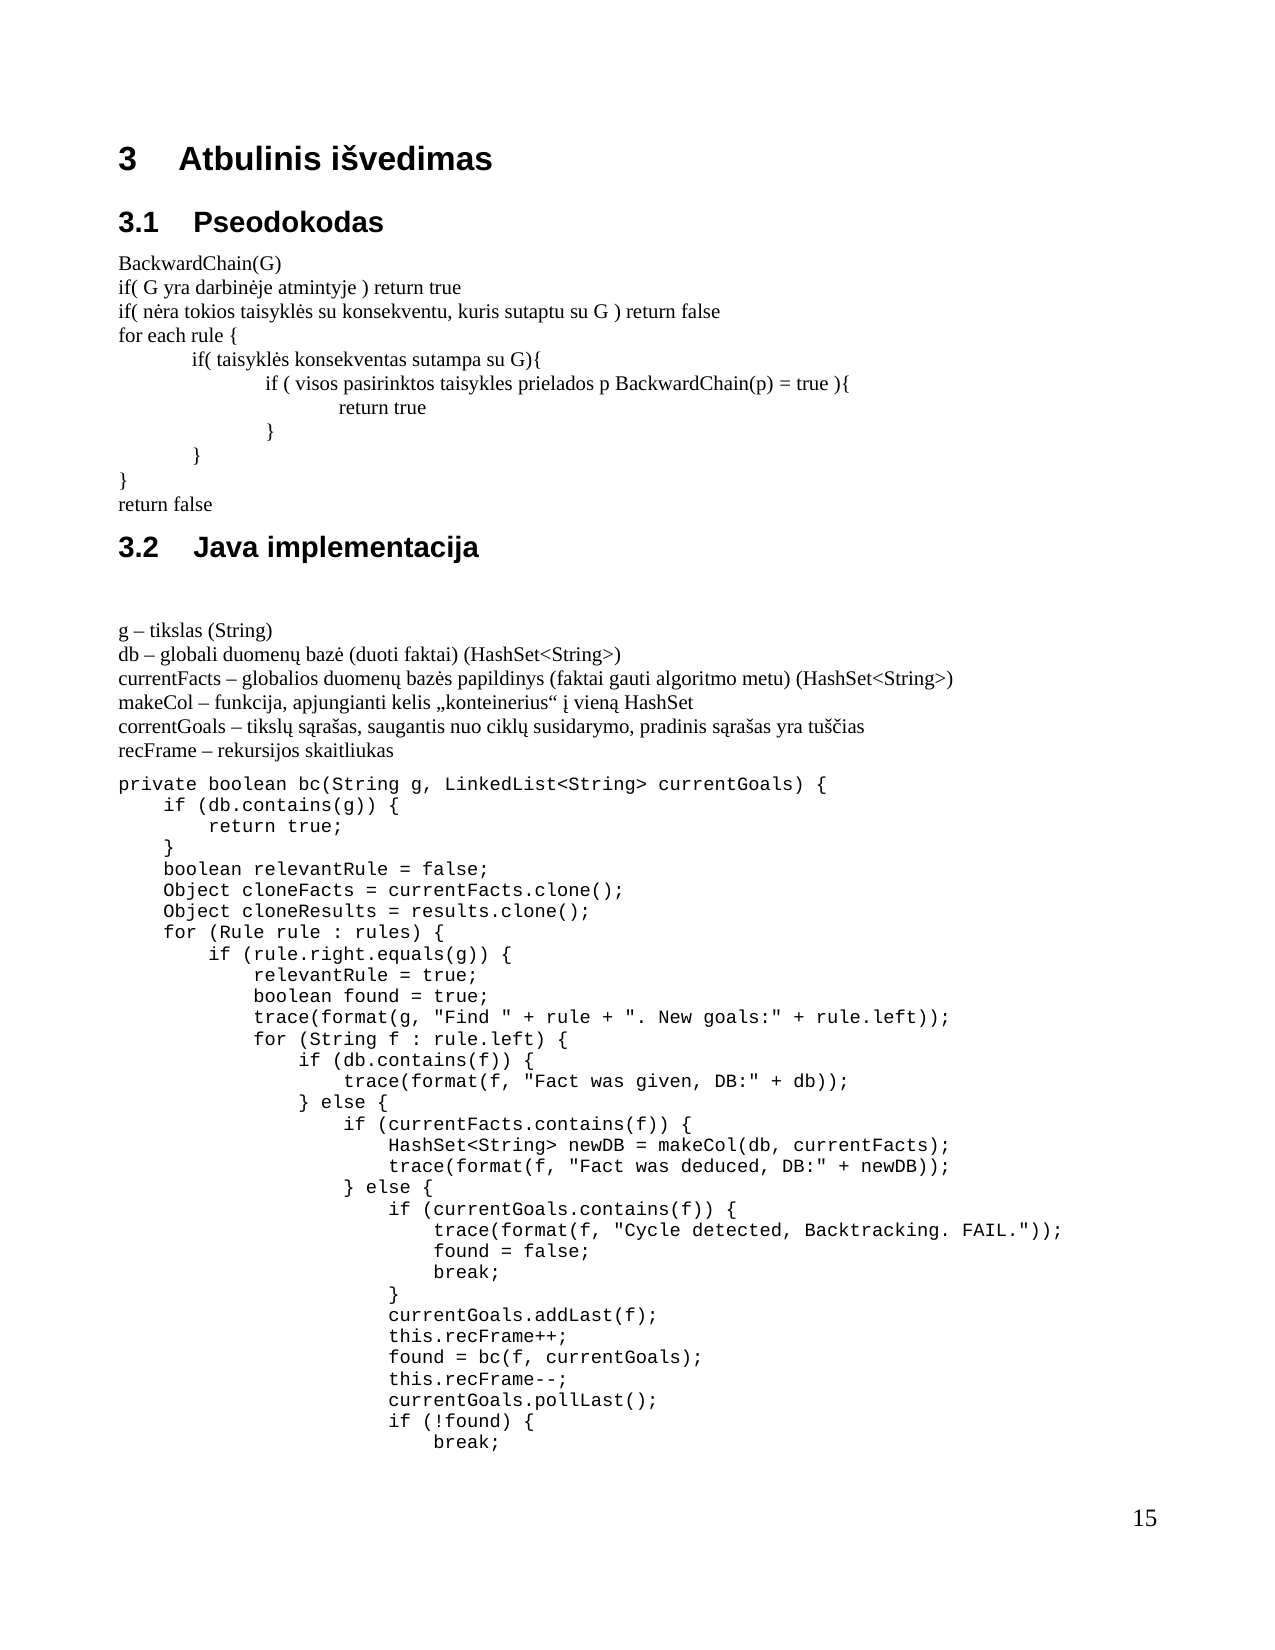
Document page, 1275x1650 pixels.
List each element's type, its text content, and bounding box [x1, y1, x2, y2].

text } [118, 838, 1157, 859]
text for (Rule rule : rules) { [118, 923, 1157, 944]
text if( taisyklės konsekventas sutampa su G){ [118, 347, 1157, 371]
text currentGoals.addLast(f); [118, 1306, 1157, 1327]
text return false [118, 492, 1157, 516]
text if( G yra darbinėje atmintyje ) return true [118, 275, 1157, 299]
text if (currentFacts.contains(f)) { [118, 1114, 1157, 1136]
text trace(format(f, "Fact was given, DB:" + db)); [118, 1072, 1157, 1093]
text if (!found) { [118, 1412, 1157, 1433]
text break; [118, 1433, 1157, 1454]
text return true; [118, 817, 1157, 838]
text if (db.contains(g)) { [118, 796, 1157, 817]
text } else { [118, 1178, 1157, 1199]
text break; [118, 1263, 1157, 1284]
text found = bc(f, currentGoals); [118, 1348, 1157, 1369]
text if ( visos pasirinktos taisykles prielados p BackwardChain(p) = true ){ [118, 371, 1157, 395]
text if (db.contains(f)) { [118, 1051, 1157, 1072]
text for each rule { [118, 323, 1157, 347]
text g – tikslas (String) db – globali duomenų bazė (duoti faktai) (HashSet<String>) currentFacts – globalios duomenų bazės papildinys (faktai gauti algoritmo metu) (HashSet<String>) makeCol – funkcija, apjungianti kelis „konteinerius“ į vieną HashSet correntGoals – tikslų sąrašas, saugantis nuo ciklų susidarymo, pradinis sąrašas yra tuščias recFrame – rekursijos skaitliukas [118, 618, 1157, 762]
text this.recFrame++; [118, 1327, 1157, 1348]
text relevantRule = true; [118, 966, 1157, 987]
text return true } [118, 395, 1157, 443]
text this.recFrame--; [118, 1369, 1157, 1391]
text } [118, 467, 1157, 492]
text if( nėra tokios taisyklės su konsekventu, kuris sutaptu su G ) return false [118, 299, 1157, 323]
text boolean found = true; [118, 987, 1157, 1008]
text BackwardChain(G) [118, 251, 1157, 275]
text } [118, 443, 1157, 467]
text } else { [118, 1093, 1157, 1114]
text boolean relevantRule = false; [118, 859, 1157, 881]
text trace(format(f, "Fact was deduced, DB:" + newDB)); [118, 1157, 1157, 1178]
text trace(format(f, "Cycle detected, Backtracking. FAIL.")); [118, 1221, 1157, 1242]
text found = false; [118, 1242, 1157, 1263]
text if (currentGoals.contains(f)) { [118, 1199, 1157, 1221]
text private boolean bc(String g, LinkedList<String> currentGoals) { [118, 774, 1157, 796]
text trace(format(g, "Find " + rule + ". New goals:" + rule.left)); [118, 1008, 1157, 1029]
text Object cloneResults = results.clone(); [118, 902, 1157, 923]
subtitle Atbulinis išvedimas [118, 139, 1157, 178]
text for (String f : rule.left) { [118, 1029, 1157, 1051]
text if (rule.right.equals(g)) { [118, 944, 1157, 966]
subtitle Pseodokodas [118, 205, 1157, 238]
text Object cloneFacts = currentFacts.clone(); [118, 881, 1157, 902]
text currentGoals.pollLast(); [118, 1391, 1157, 1412]
text HashSet<String> newDB = makeCol(db, currentFacts); [118, 1136, 1157, 1157]
text } [118, 1284, 1157, 1306]
subtitle Java implementacija [118, 530, 1157, 564]
